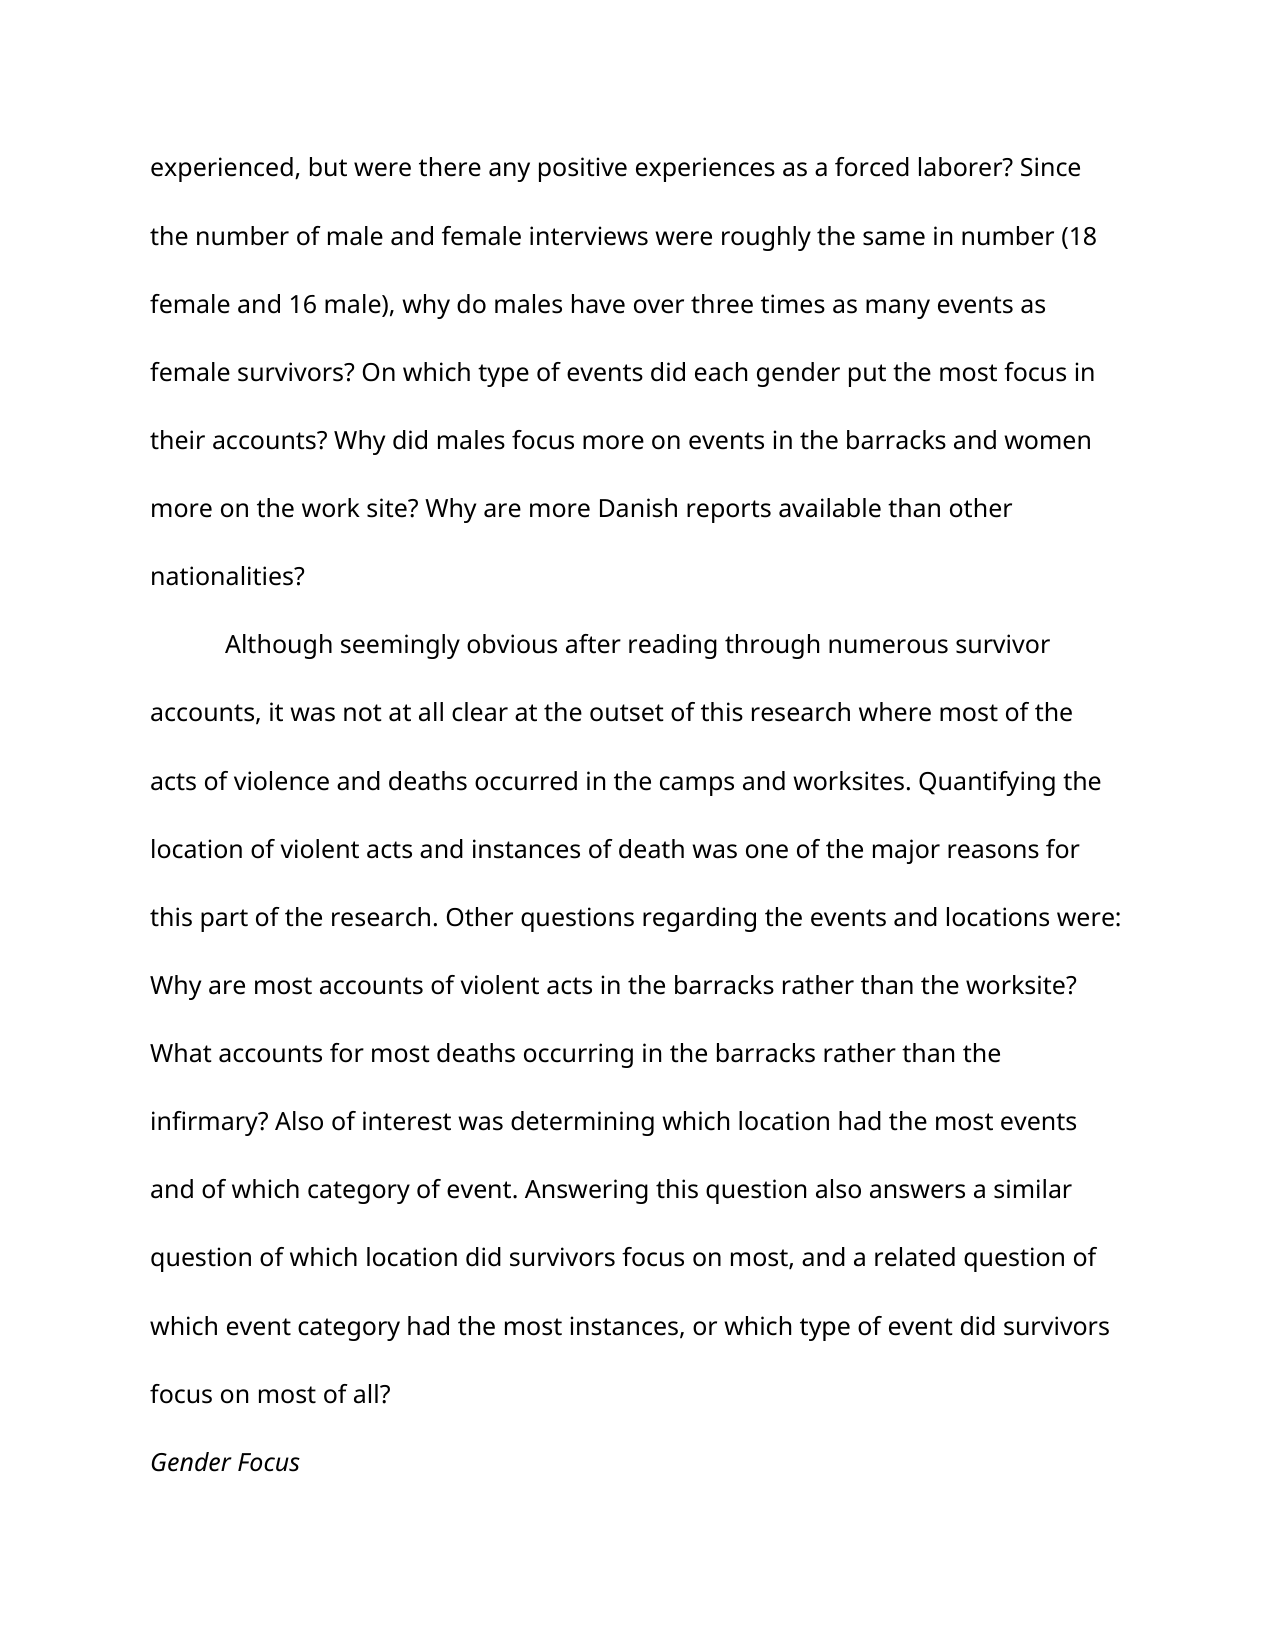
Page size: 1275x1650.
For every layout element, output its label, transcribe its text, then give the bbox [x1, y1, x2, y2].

text experienced, but were there any positive experiences as a forced laborer? Since the number of male and female interviews were roughly the same in number (18 female and 16 male), why do males have over three times as many events as female survivors? On which type of events did each gender put the most focus in their accounts? Why did males focus more on events in the barracks and women more on the work site? Why are more Danish reports available than other nationalities? [150, 150, 1125, 593]
text Although seemingly obvious after reading through numerous survivor accounts, it was not at all clear at the outset of this research where most of the acts of violence and deaths occurred in the camps and worksites. Quantifying the location of violent acts and instances of death was one of the major reasons for this part of the research. Other questions regarding the events and locations were: Why are most accounts of violent acts in the barracks rather than the worksite? What accounts for most deaths occurring in the barracks rather than the infirmary? Also of interest was determining which location had the most events and of which category of event. Answering this question also answers a similar question of which location did survivors focus on most, and a related question of which event category had the most instances, or which type of event did survivors focus on most of all? [150, 627, 1125, 1410]
text Gender Focus [150, 1444, 1125, 1478]
